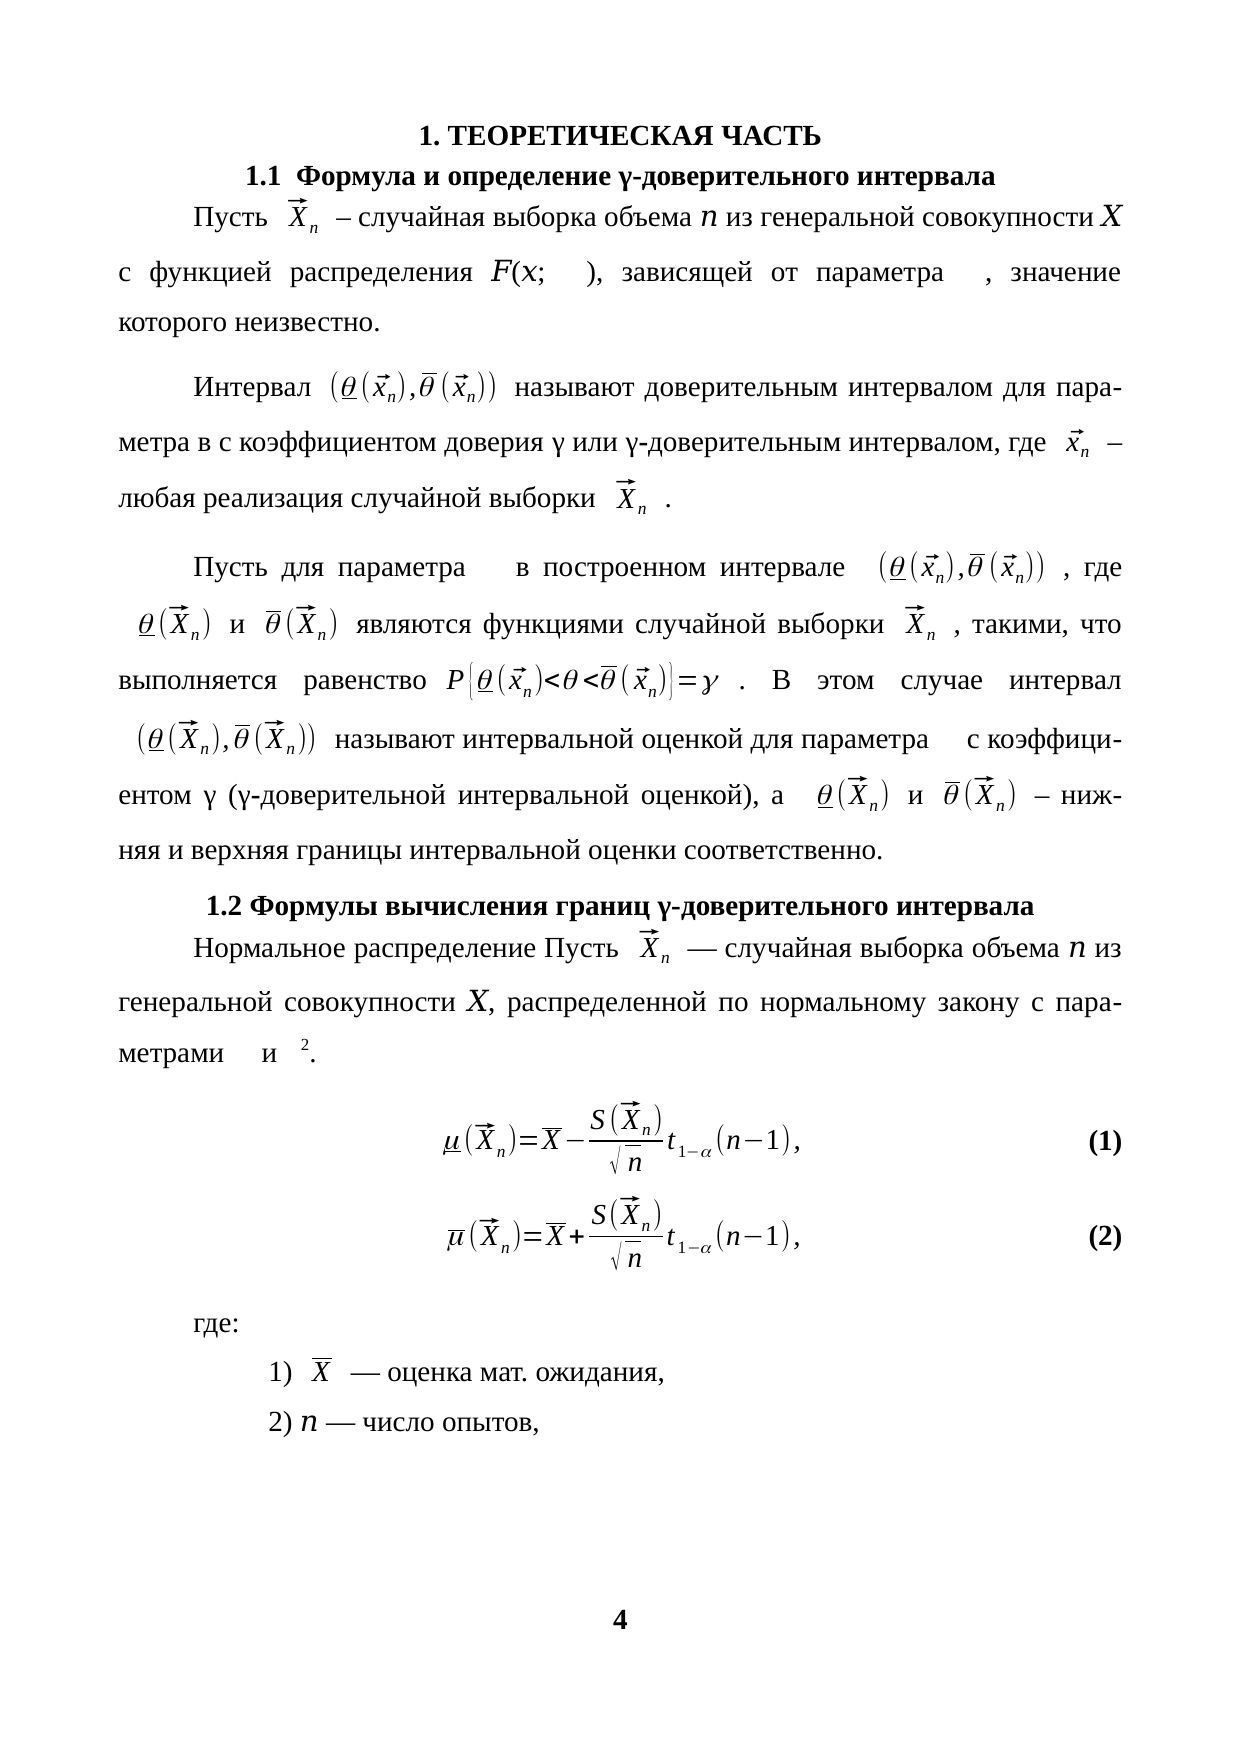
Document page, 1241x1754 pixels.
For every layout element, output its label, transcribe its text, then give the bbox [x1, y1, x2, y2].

text (1) (2) [118, 1100, 1122, 1274]
text 1)— оценка мат. ожидания, 2) 𝑛 — число опытов, [118, 1354, 1122, 1438]
text Интервалназывают доверительным интервалом для пара­метра в с коэффициентом доверия γ или γ-доверительным интервалом, где– любая реализация случайной выборки. [118, 369, 1122, 518]
text Пусть– случайная выборка объема 𝑛 из генеральной совокупности 𝑋 с функцией распределения 𝐹(𝑥; 𝜃), зависящей от параметра 𝜃, значение которо­го неизвестно. [118, 197, 1122, 338]
subtitle 1.1 Формула и определение γ-доверительного интервала [118, 158, 1122, 191]
text Пусть для параметра 𝜃 в построенном интервале , гдеиявляются функциями случайной выборки, такими, что выполняется равенство. В этом случае интервалназывают интервальной оценкой для параметра 𝜃 с коэффици­ентом γ (γ-доверительной интервальной оценкой), а и– ниж­няя и верхняя границы интервальной оценки соответственно. [118, 549, 1122, 866]
text Нормальное распределение Пусть— случайная выборка объема 𝑛 из генеральной совокупности 𝑋, распределенной по нормальному закону с пара­метрами 𝜇 и 𝜎2. [118, 928, 1122, 1068]
text где: [118, 1306, 1122, 1339]
subtitle 1. ТЕОРЕТИЧЕСКАЯ ЧАСТЬ [118, 118, 1122, 152]
subtitle 1.2 Формулы вычисления границ γ-доверительного интервала [118, 888, 1122, 922]
